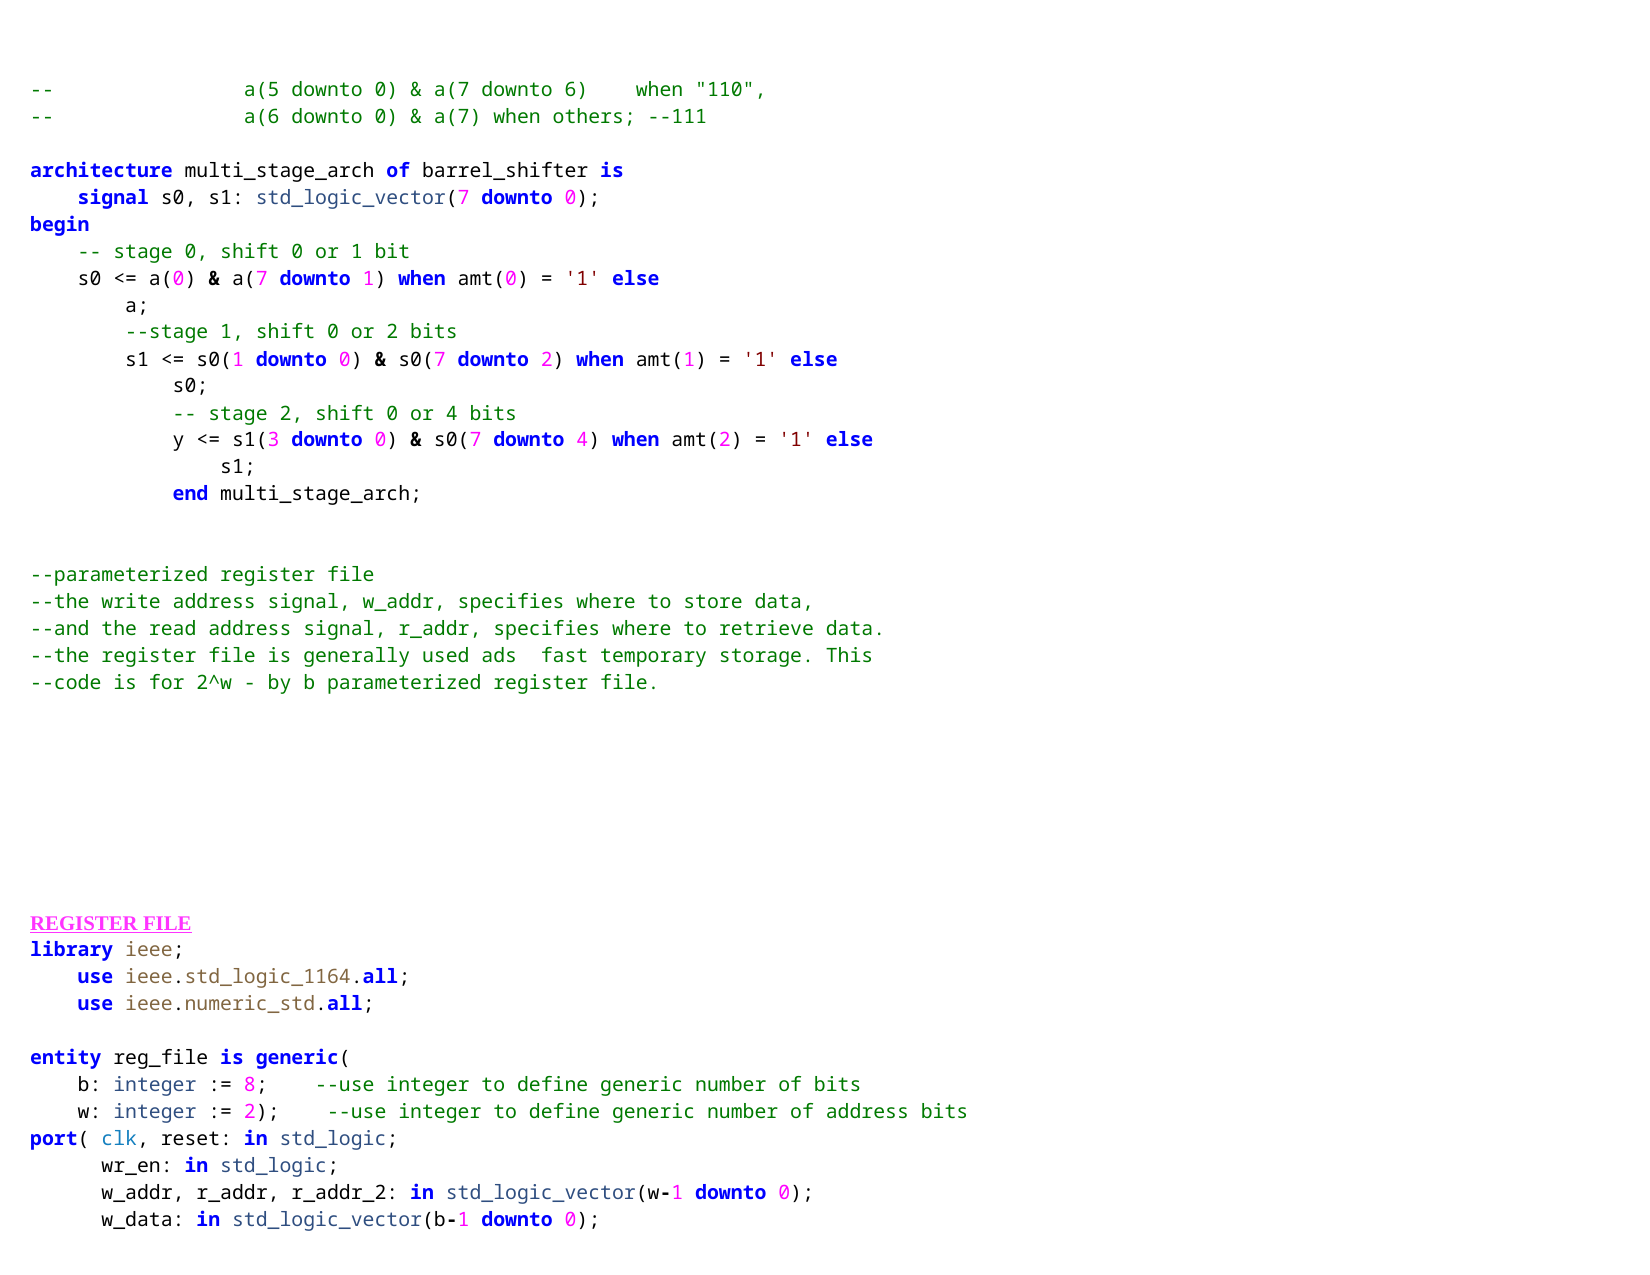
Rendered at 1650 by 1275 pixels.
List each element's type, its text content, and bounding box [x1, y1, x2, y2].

text --the register file is generally used ads fast temporary storage. This [30, 642, 1620, 668]
text s1; [30, 453, 1620, 480]
text s0 <= a(0) & a(7 downto 1) when amt(0) = '1' else [30, 264, 1620, 291]
text --the write address signal, w_addr, specifies where to store data, [30, 588, 1620, 614]
text s1 <= s0(1 downto 0) & s0(7 downto 2) when amt(1) = '1' else [30, 345, 1620, 372]
text -- stage 0, shift 0 or 1 bit [30, 237, 1620, 264]
text entity reg_file is generic( [30, 1043, 1620, 1070]
text end multi_stage_arch; [30, 480, 1620, 507]
text wr_en: in std_logic; [30, 1151, 1620, 1178]
text --code is for 2^w - by b parameterized register file. [30, 668, 1620, 696]
text --and the read address signal, r_addr, specifies where to retrieve data. [30, 614, 1620, 642]
text architecture multi_stage_arch of barrel_shifter is [30, 156, 1620, 183]
text s0; [30, 372, 1620, 399]
text -- stage 2, shift 0 or 4 bits [30, 399, 1620, 426]
text REGISTER FILE [30, 911, 1620, 935]
text a; [30, 291, 1620, 318]
text b: integer := 8; --use integer to define generic number of bits [30, 1070, 1620, 1097]
text w: integer := 2); --use integer to define generic number of address bits [30, 1097, 1620, 1124]
text -- a(6 downto 0) & a(7) when others; --111 [30, 102, 1620, 129]
text begin [30, 210, 1620, 237]
text -- a(5 downto 0) & a(7 downto 6) when "110", [30, 75, 1620, 102]
text w_addr, r_addr, r_addr_2: in std_logic_vector(w-1 downto 0); [30, 1178, 1620, 1205]
text --parameterized register file [30, 561, 1620, 588]
text --stage 1, shift 0 or 2 bits [30, 318, 1620, 345]
text use ieee.numeric_std.all; [30, 989, 1620, 1016]
text use ieee.std_logic_1164.all; [30, 962, 1620, 989]
text y <= s1(3 downto 0) & s0(7 downto 4) when amt(2) = '1' else [30, 426, 1620, 453]
text port( clk, reset: in std_logic; [30, 1124, 1620, 1151]
text w_data: in std_logic_vector(b-1 downto 0); [30, 1205, 1620, 1232]
text signal s0, s1: std_logic_vector(7 downto 0); [30, 183, 1620, 210]
text library ieee; [30, 935, 1620, 962]
